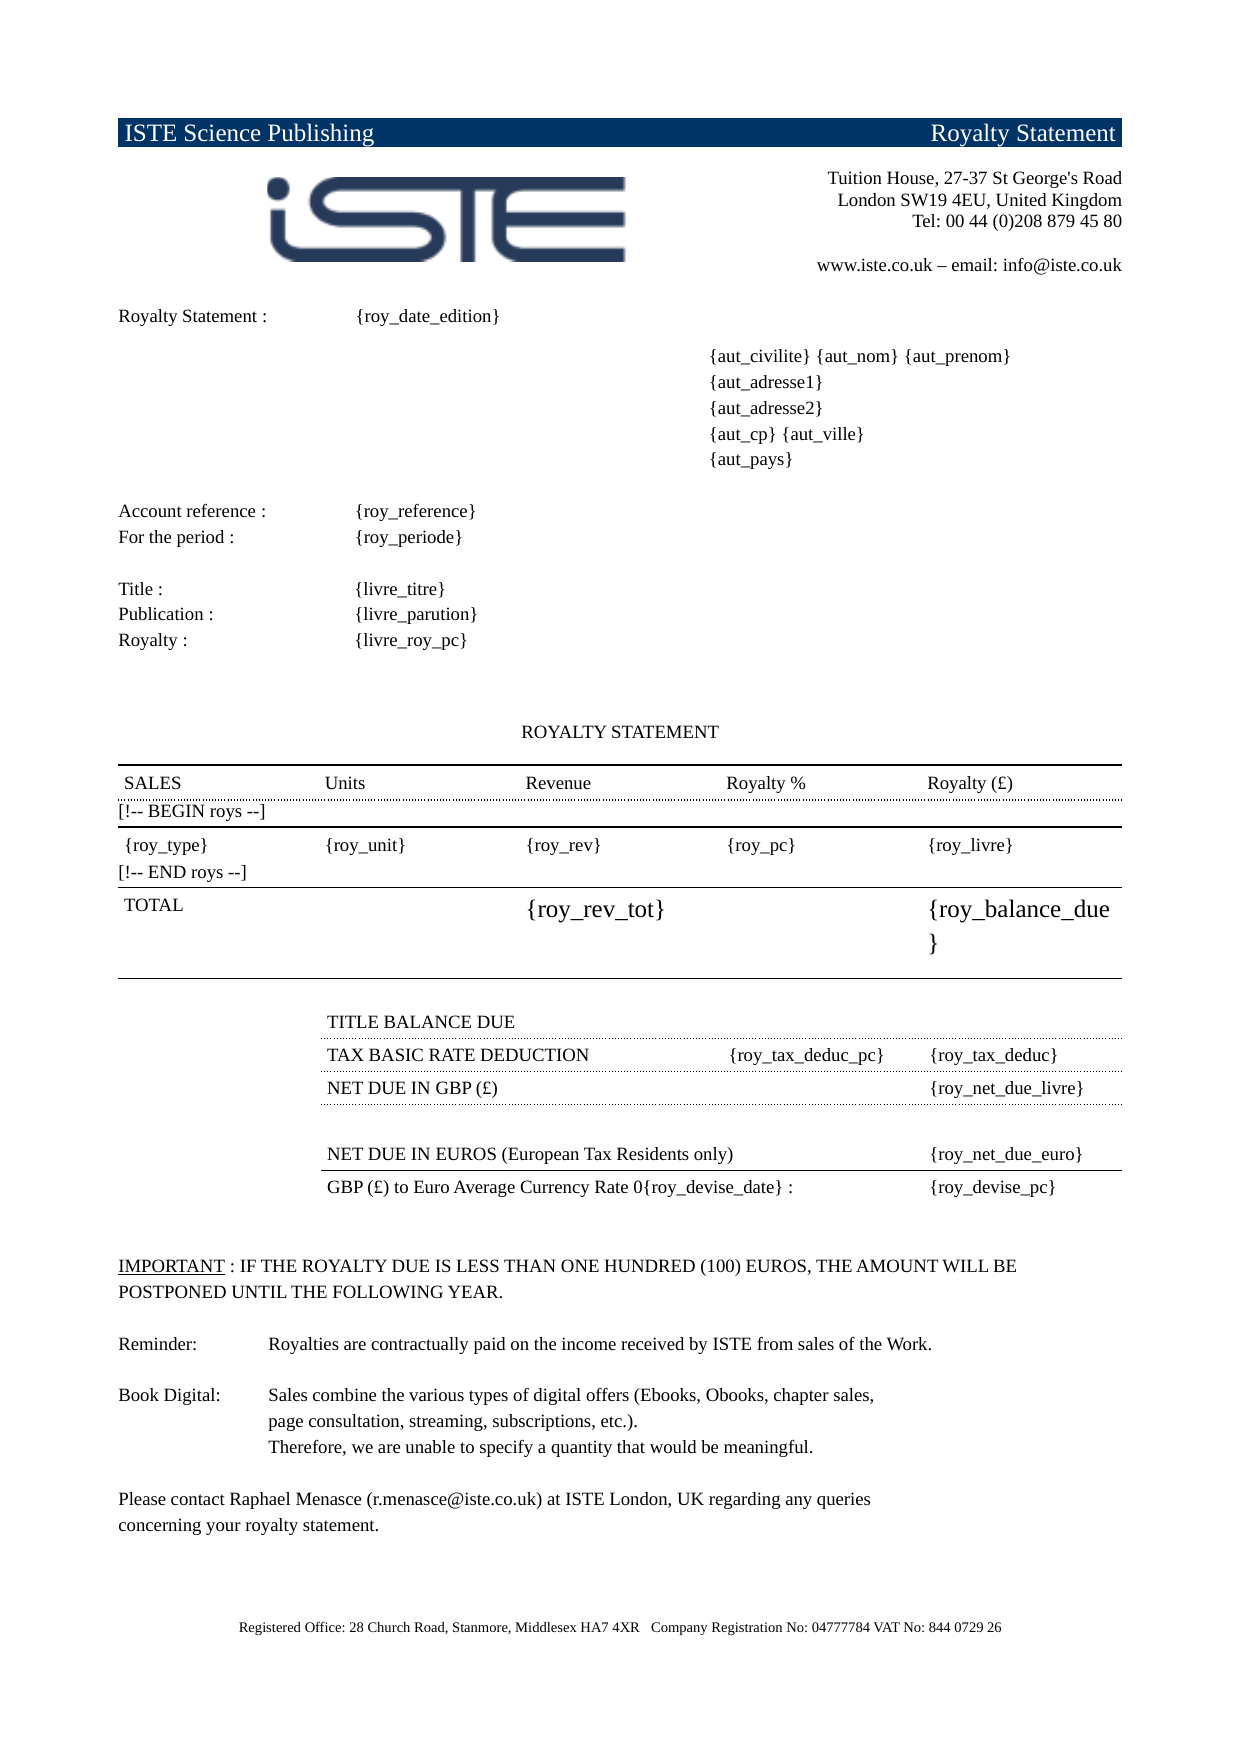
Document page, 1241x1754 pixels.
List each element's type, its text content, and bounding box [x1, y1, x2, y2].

table_cell {roy_net_due_euro} [923, 1137, 1122, 1170]
table_header TOTAL [118, 888, 319, 977]
table_header [720, 888, 921, 977]
table_cell [723, 1104, 923, 1137]
table_cell {roy_net_due_livre} [923, 1071, 1122, 1104]
table_cell {roy_tax_deduc} [923, 1038, 1122, 1071]
table_header {roy_balance_due} [921, 888, 1122, 977]
text POSTPONED UNTIL THE FOLLOWING YEAR. [118, 1281, 1122, 1302]
text Publication : {livre_parution} [118, 603, 1122, 625]
text [!-- BEGIN roys --] [118, 800, 1122, 822]
text Account reference : {roy_reference} [118, 500, 1122, 521]
table_header {roy_pc} [720, 828, 921, 861]
text Title : {livre_titre} [118, 577, 1122, 599]
table_header {roy_rev} [520, 828, 720, 861]
text ROYALTY STATEMENT [118, 721, 1122, 743]
text Therefore, we are unable to specify a quantity that would be meaningful. [118, 1436, 1122, 1457]
table_cell {roy_devise_pc} [923, 1171, 1122, 1203]
table_header [723, 1005, 923, 1038]
text Royalty Statement : {roy_date_edition} [118, 304, 1122, 326]
text Reminder: Royalties are contractually paid on the income received by ISTE from sales of the Work. [118, 1333, 1122, 1354]
table_cell [723, 1071, 923, 1104]
text {aut_adresse2} [118, 397, 1122, 418]
text page consultation, streaming, subscriptions, etc.). [118, 1410, 1122, 1432]
table_cell [522, 1104, 723, 1137]
table_header TITLE BALANCE DUE [321, 1005, 723, 1038]
table_cell NET DUE IN GBP (£) [321, 1071, 723, 1104]
table_cell TAX BASIC RATE DEDUCTION [321, 1038, 723, 1071]
text For the period : {roy_periode} [118, 526, 1122, 547]
picture [267, 177, 628, 262]
text Royalty : {livre_roy_pc} [118, 629, 1122, 651]
table_cell [321, 1104, 522, 1137]
table_header {roy_rev_tot} [520, 888, 720, 977]
table_cell GBP (£) to Euro Average Currency Rate 0{roy_devise_date} : [321, 1171, 923, 1203]
text Book Digital: Sales combine the various types of digital offers (Ebooks, Obooks, chapter sales, [118, 1384, 1122, 1406]
text {aut_civilite} {aut_nom} {aut_prenom} [118, 345, 1122, 366]
table_cell NET DUE IN EUROS (European Tax Residents only) [321, 1137, 923, 1170]
text {aut_adresse1} [118, 371, 1122, 392]
table_header Revenue [520, 766, 720, 799]
table_header {roy_unit} [319, 828, 520, 861]
text IMPORTANT : IF THE ROYALTY DUE IS LESS THAN ONE HUNDRED (100) EUROS, THE AMOUNT WILL BE [118, 1255, 1122, 1277]
table_cell [923, 1104, 1122, 1137]
table_header {roy_livre} [921, 828, 1122, 861]
table_header Units [319, 766, 520, 799]
text [!-- END roys --] [118, 861, 1122, 882]
table_header Royalty % [720, 766, 921, 799]
table_header Royalty (£) [921, 766, 1122, 799]
table_header SALES [118, 766, 319, 799]
text concerning your royalty statement. [118, 1513, 1122, 1535]
text {aut_pays} [118, 448, 1122, 470]
text Please contact Raphael Menasce (r.menasce@iste.co.uk) at ISTE London, UK regarding any queries [118, 1488, 1122, 1509]
table_header [923, 1005, 1122, 1038]
table_cell {roy_tax_deduc_pc} [723, 1038, 923, 1071]
table_header [319, 888, 520, 977]
table_header {roy_type} [118, 828, 319, 861]
text {aut_cp} {aut_ville} [118, 422, 1122, 444]
